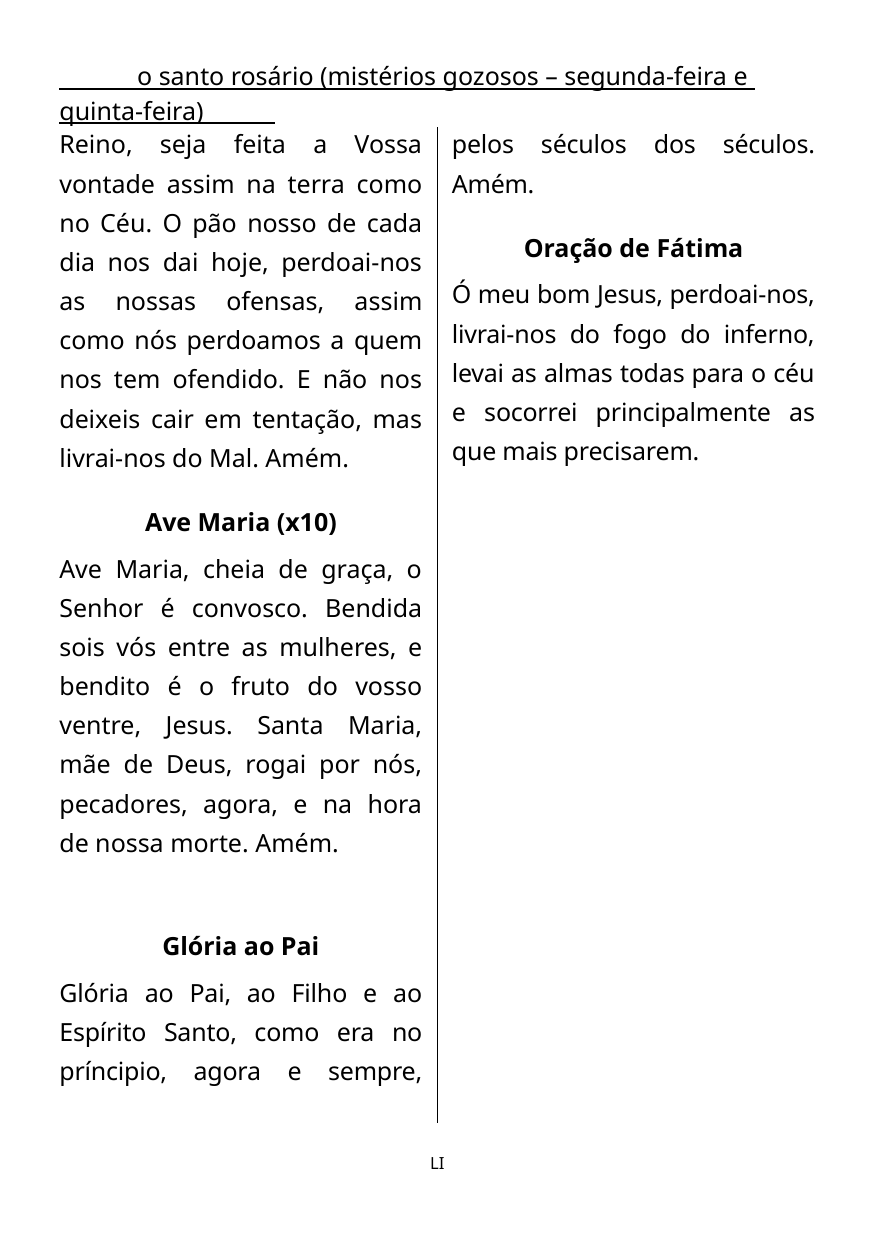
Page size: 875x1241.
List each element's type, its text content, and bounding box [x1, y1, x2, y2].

text Ave Maria, cheia de graça, o Senhor é convosco. Bendida sois vós entre as mulheres, e bendito é o fruto do vosso ventre, Jesus. Santa Maria, mãe de Deus, rogai por nós, pecadores, agora, e na hora de nossa morte. Amém. [59, 551, 422, 859]
text Ó meu bom Jesus, perdoai-nos, livrai-nos do fogo do inferno, levai as almas todas para o céu e socorrei principalmente as que mais precisarem. [452, 277, 815, 468]
text Ave Maria (x10) [59, 505, 422, 539]
text Oração de Fátima [452, 231, 815, 264]
text Glória ao Pai, ao Filho e ao Espírito Santo, como era no príncipio, agora e sempre, [59, 975, 422, 1088]
text Reino, seja feita a Vossa vontade assim na terra como no Céu. O pão nosso de cada dia nos dai hoje, perdoai-nos as nossas ofensas, assim como nós perdoamos a quem nos tem ofendido. E não nos deixeis cair em tentação, mas livrai-nos do Mal. Amém. [59, 127, 422, 474]
text Glória ao Pai [59, 929, 422, 963]
text pelos séculos dos séculos. Amém. [452, 127, 815, 200]
